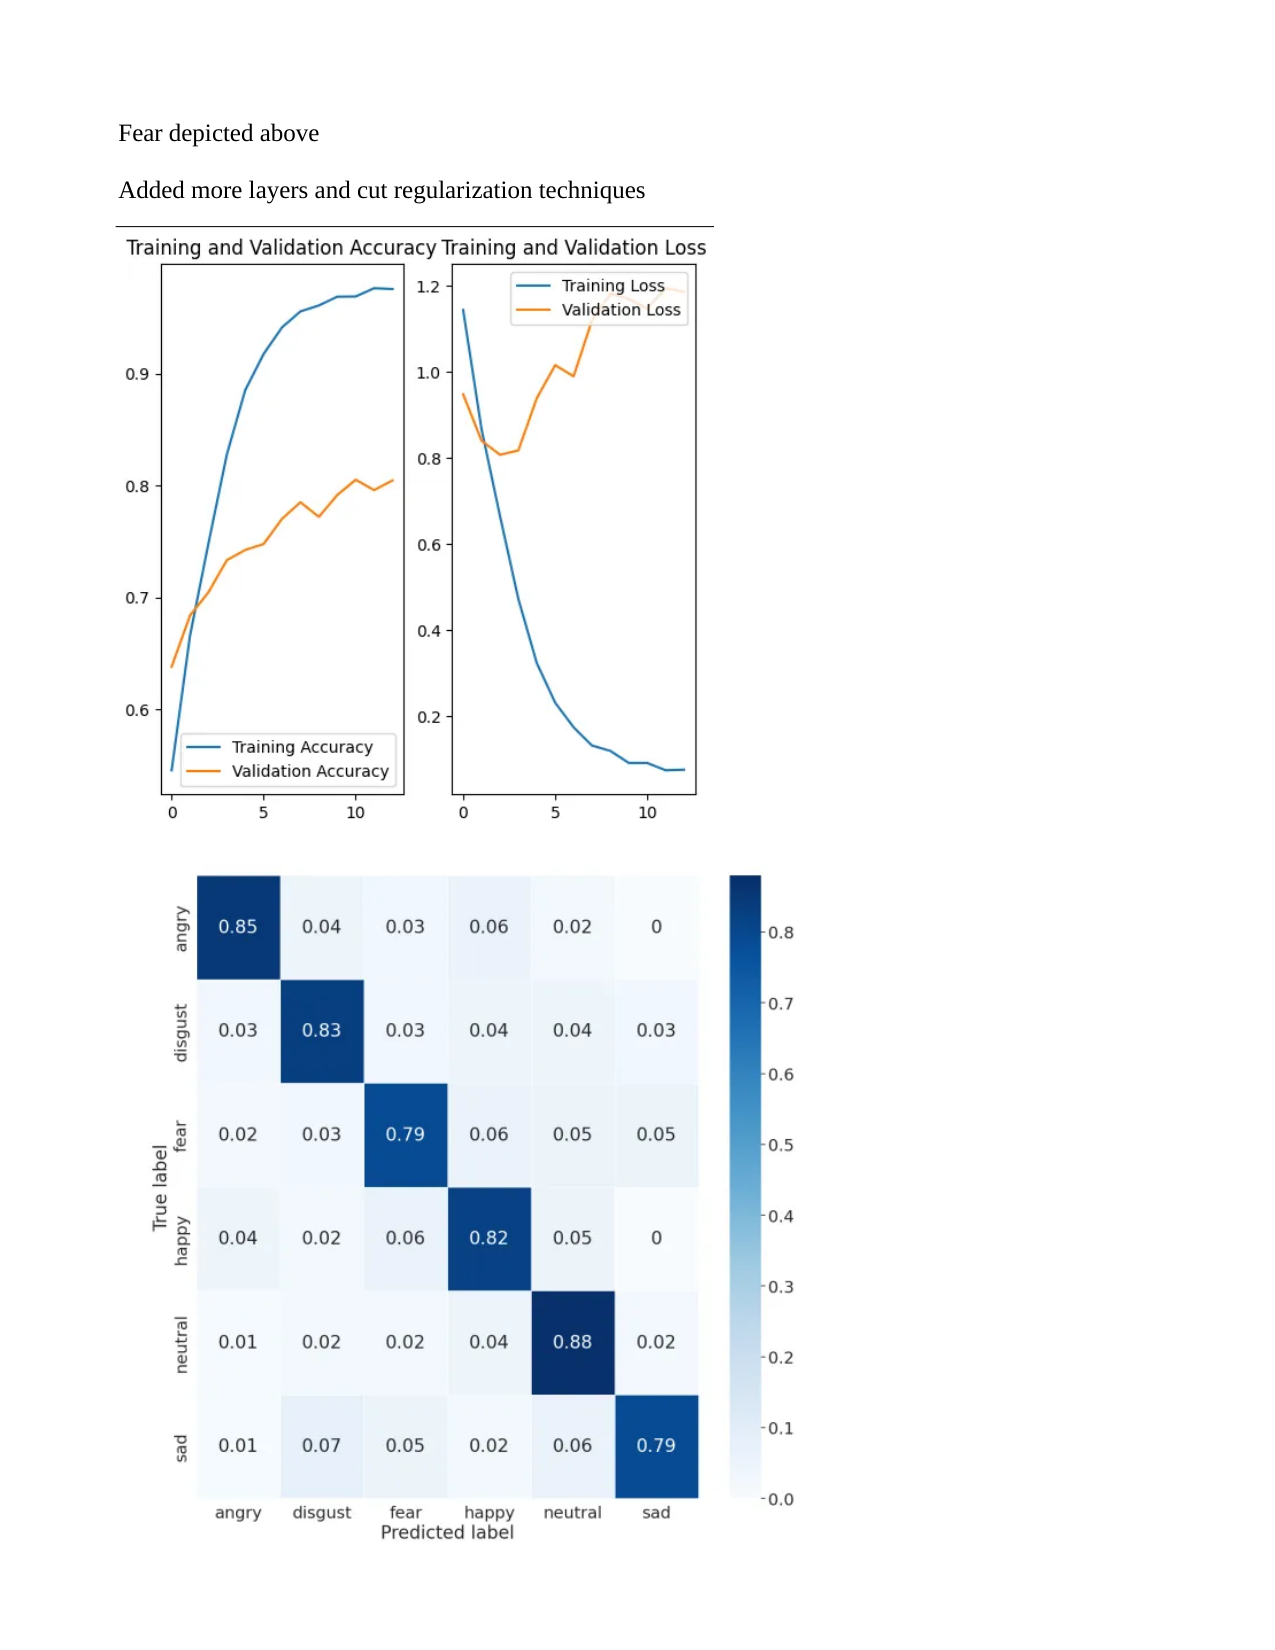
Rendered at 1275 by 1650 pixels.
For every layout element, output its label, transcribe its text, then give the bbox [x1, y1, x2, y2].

picture [126, 849, 821, 1569]
text Added more layers and cut regularization techniques [118, 176, 1157, 204]
text Fear depicted above [118, 118, 1157, 147]
picture [115, 226, 714, 832]
